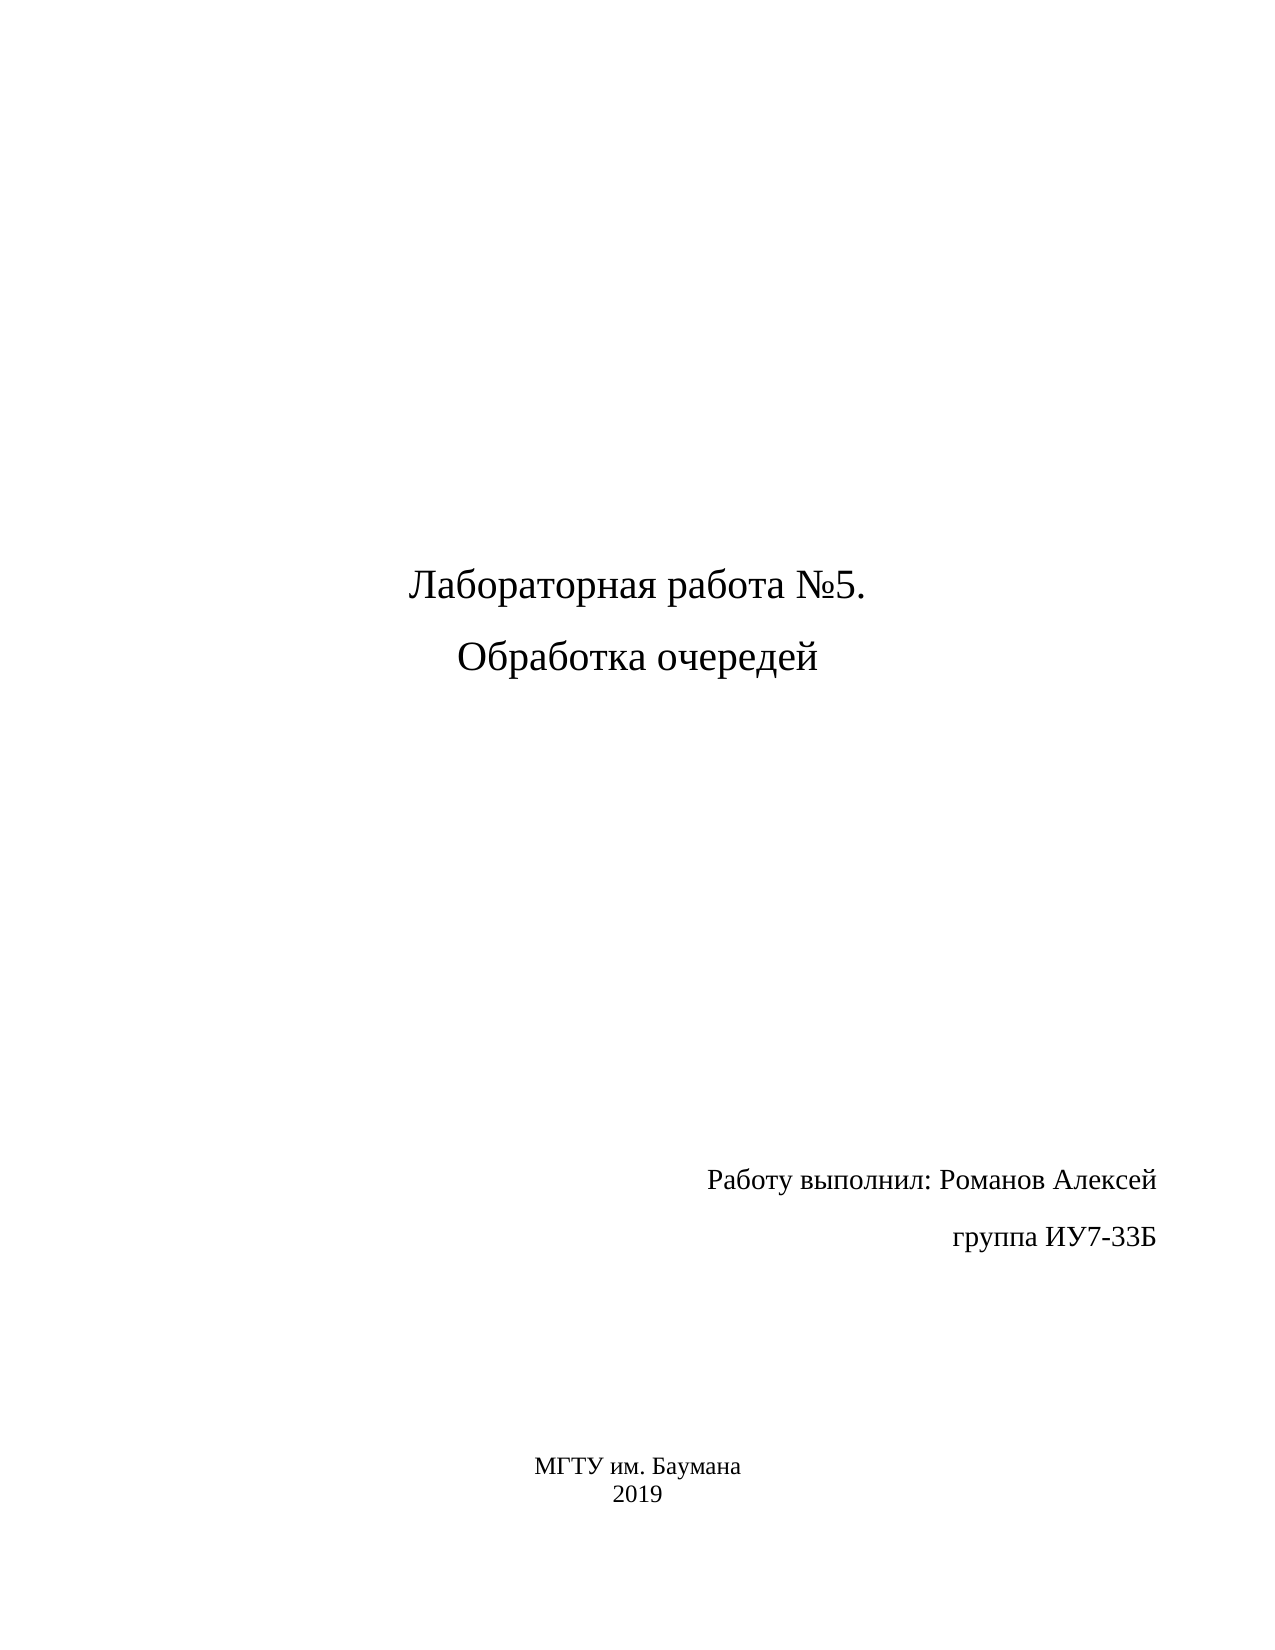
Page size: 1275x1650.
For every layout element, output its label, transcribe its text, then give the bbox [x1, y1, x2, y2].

text Работу выполнил: Романов Алексей [118, 1162, 1157, 1195]
text МГТУ им. Баумана [118, 1451, 1157, 1479]
text 2019 [118, 1479, 1157, 1508]
text Лабораторная работа №5. [118, 560, 1157, 608]
text группа ИУ7-33Б [118, 1219, 1157, 1253]
text Обработка очередей [118, 632, 1157, 679]
